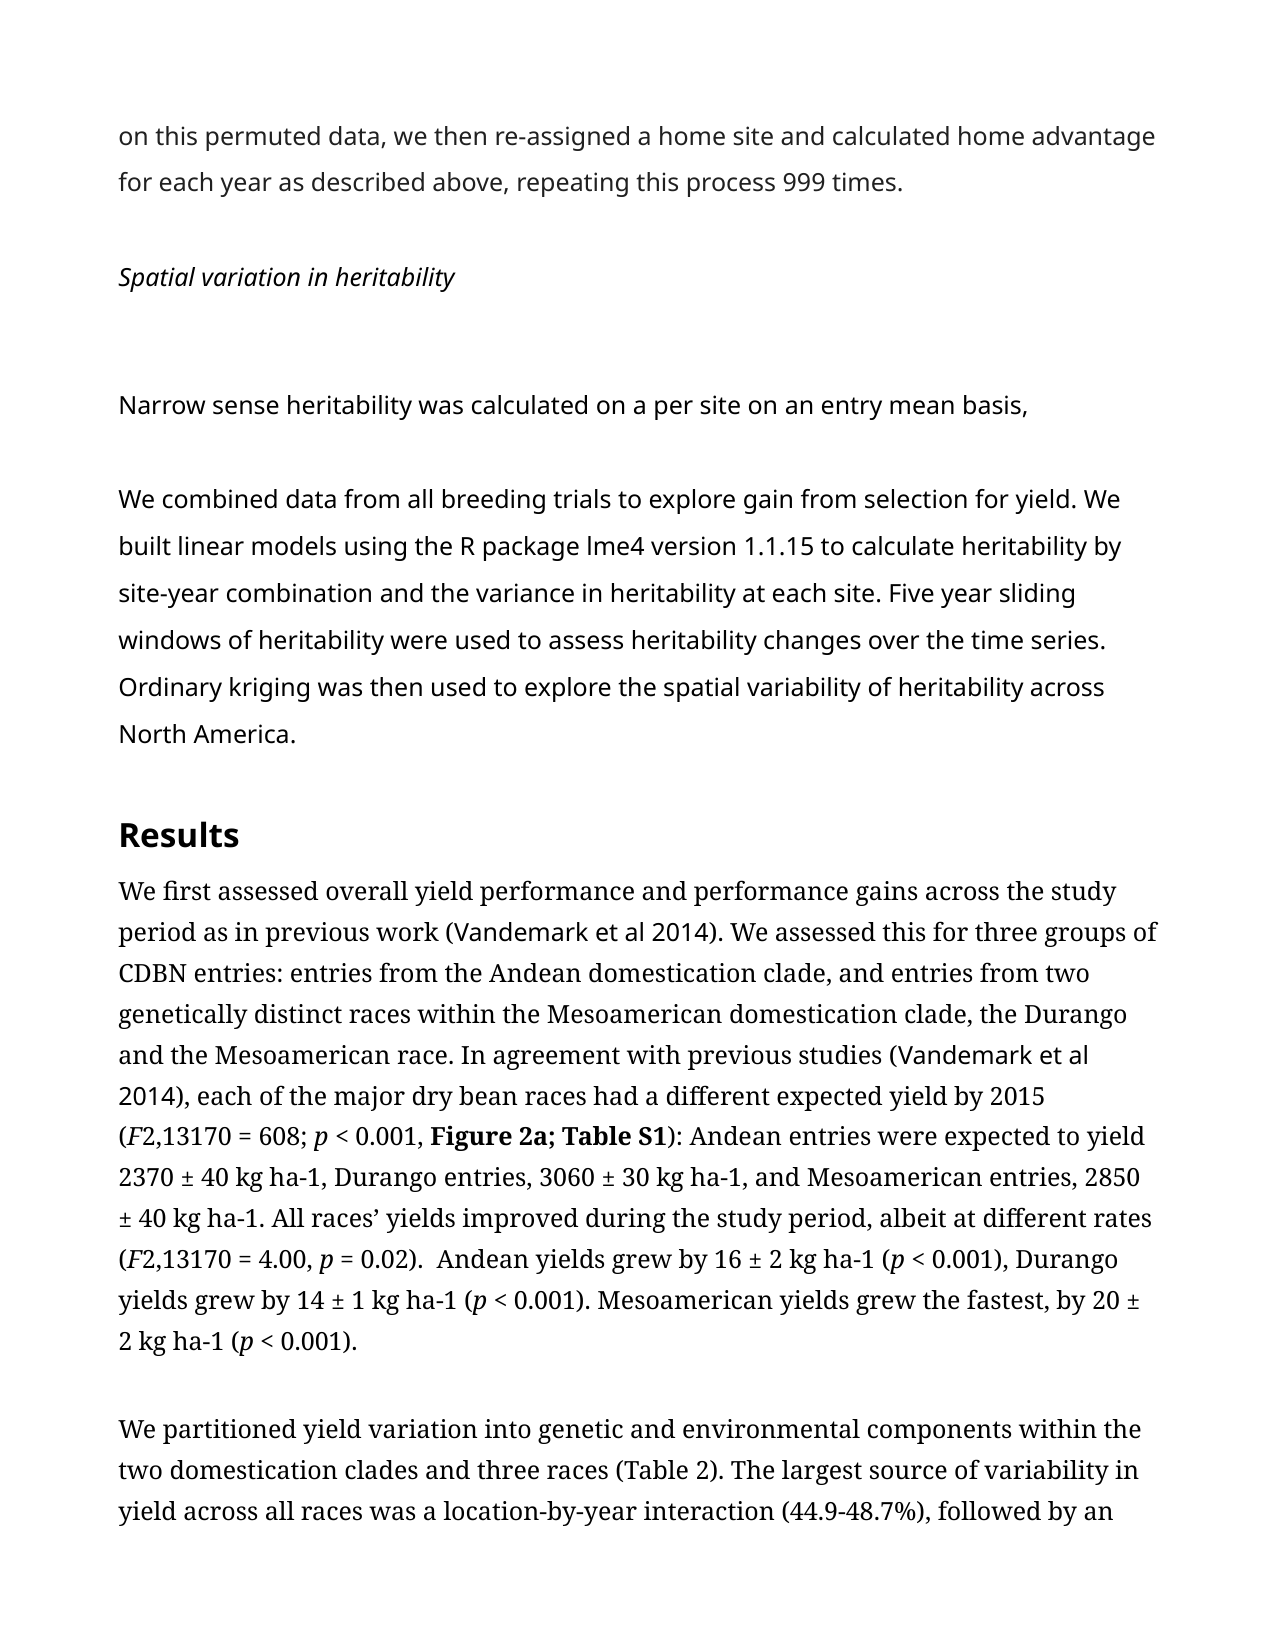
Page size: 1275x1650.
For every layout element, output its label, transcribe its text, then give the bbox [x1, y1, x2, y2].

text Spatial variation in heritability [118, 260, 1157, 294]
text We first assessed overall yield performance and performance gains across the study period as in previous work (Vandemark et al 2014). We assessed this for three groups of CDBN entries: entries from the Andean domestication clade, and entries from two genetically distinct races within the Mesoamerican domestication clade, the Durango and the Mesoamerican race. In agreement with previous studies (Vandemark et al 2014), each of the major dry bean races had a different expected yield by 2015 (F2,13170 = 608; p < 0.001, Figure 2a; Table S1): Andean entries were expected to yield 2370 ± 40 kg ha-1, Durango entries, 3060 ± 30 kg ha-1, and Mesoamerican entries, 2850 ± 40 kg ha-1. All races’ yields improved during the study period, albeit at different rates (F2,13170 = 4.00, p = 0.02). Andean yields grew by 16 ± 2 kg ha-1 (p < 0.001), Durango yields grew by 14 ± 1 kg ha-1 (p < 0.001). Mesoamerican yields grew the fastest, by 20 ± 2 kg ha-1 (p < 0.001). [118, 874, 1157, 1357]
text Narrow sense heritability was calculated on a per site on an entry mean basis, [118, 387, 1157, 421]
text on this permuted data, we then re-assigned a home site and calculated home advantage for each year as described above, repeating this process 999 times. [118, 118, 1157, 199]
text We partitioned yield variation into genetic and environmental components within the two domestication clades and three races (Table 2). The largest source of variability in yield across all races was a location-by-year interaction (44.9-48.7%), followed by an [118, 1412, 1157, 1527]
subtitle Results [118, 811, 1157, 857]
text We combined data from all breeding trials to explore gain from selection for yield. We built linear models using the R package lme4 version 1.1.15 to calculate heritability by site-year combination and the variance in heritability at each site. Five year sliding windows of heritability were used to assess heritability changes over the time series. Ordinary kriging was then used to explore the spatial variability of heritability across North America. [118, 482, 1157, 751]
